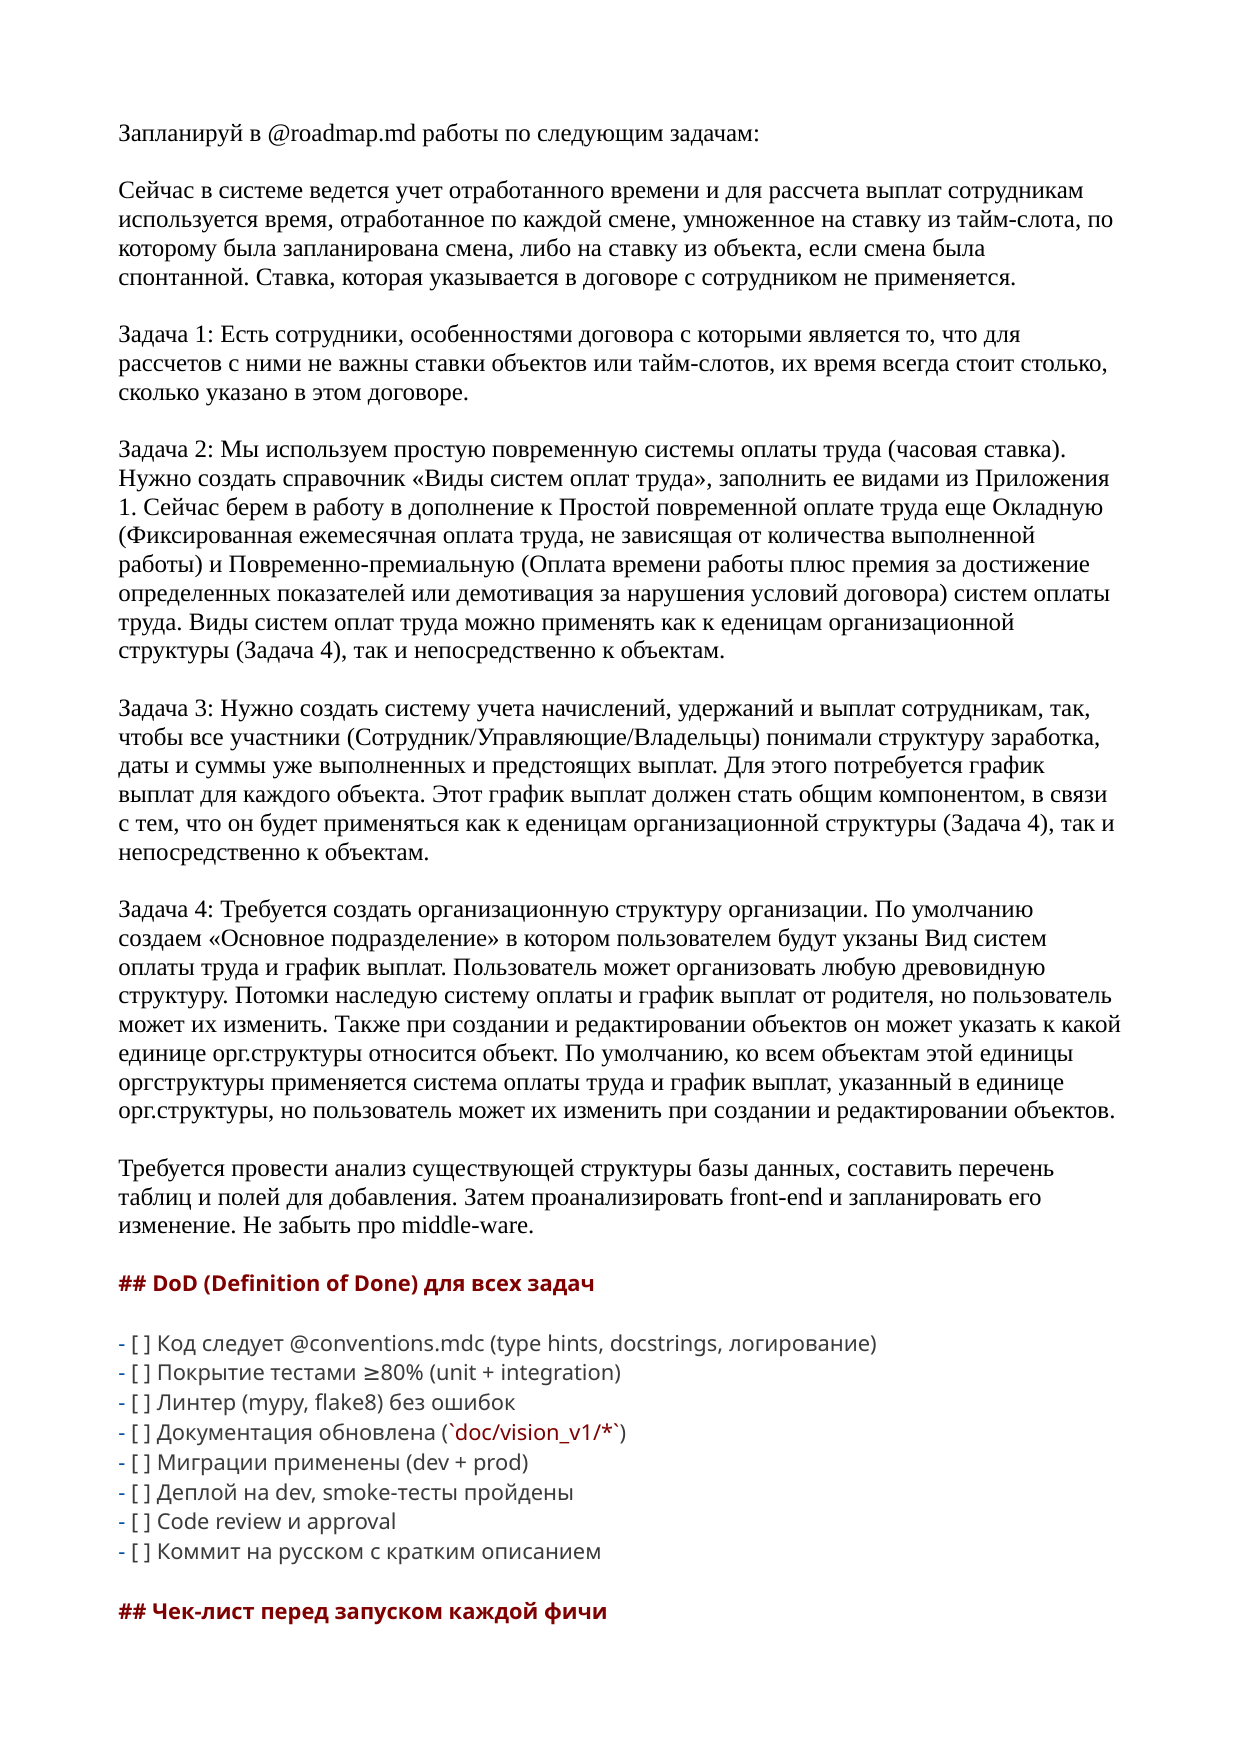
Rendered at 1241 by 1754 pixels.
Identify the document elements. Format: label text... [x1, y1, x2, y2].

text Задача 1: Есть сотрудники, особенностями договора с которыми является то, что для рассчетов с ними не важны ставки объектов или тайм-слотов, их время всегда стоит столько, сколько указано в этом договоре. [118, 319, 1122, 406]
text Задача 2: Мы используем простую повременную системы оплаты труда (часовая ставка). Нужно создать справочник «Виды систем оплат труда», заполнить ее видами из Приложения 1. Сейчас берем в работу в дополнение к Простой повременной оплате труда еще Окладную (Фиксированная ежемесячная оплата труда, не зависящая от количества выполненной работы) и Повременно-премиальную (Оплата времени работы плюс премия за достижение определенных показателей или демотивация за нарушения условий договора) систем оплаты труда. Виды систем оплат труда можно применять как к еденицам организационной структуры (Задача 4), так и непосредственно к объектам. [118, 434, 1122, 664]
text - [ ] Коммит на русском с кратким описанием [118, 1536, 1122, 1566]
text Сейчас в системе ведется учет отработанного времени и для рассчета выплат сотрудникам используется время, отработанное по каждой смене, умноженное на ставку из тайм-слота, по которому была запланирована смена, либо на ставку из объекта, если смена была спонтанной. Ставка, которая указывается в договоре с сотрудником не применяется. [118, 176, 1122, 291]
text ## DoD (Definition of Done) для всех задач [118, 1268, 1122, 1298]
text Задача 4: Требуется создать организационную структуру организации. По умолчанию создаем «Основное подразделение» в котором пользователем будут укзаны Вид систем оплаты труда и график выплат. Пользователь может организовать любую древовидную структуру. Потомки наследую систему оплаты и график выплат от родителя, но пользователь может их изменить. Также при создании и редактировании объектов он может указать к какой единице орг.структуры относится объект. По умолчанию, ко всем объектам этой единицы оргструктуры применяется система оплаты труда и график выплат, указанный в единице орг.структуры, но пользователь может их изменить при создании и редактировании объектов. [118, 894, 1122, 1124]
text - [ ] Код следует @conventions.mdc (type hints, docstrings, логирование) [118, 1328, 1122, 1357]
text - [ ] Code review и approval [118, 1506, 1122, 1536]
text - [ ] Документация обновлена (`doc/vision_v1/*`) [118, 1417, 1122, 1447]
text - [ ] Деплой на dev, smoke-тесты пройдены [118, 1477, 1122, 1506]
text Требуется провести анализ существующей структуры базы данных, составить перечень таблиц и полей для добавления. Затем проанализировать front-end и запланировать его изменение. Не забыть про middle-ware. [118, 1153, 1122, 1239]
text - [ ] Линтер (mypy, flake8) без ошибок [118, 1387, 1122, 1417]
text Запланируй в @roadmap.md работы по следующим задачам: [118, 118, 1122, 147]
text Задача 3: Нужно создать систему учета начислений, удержаний и выплат сотрудникам, так, чтобы все участники (Сотрудник/Управляющие/Владельцы) понимали структуру заработка, даты и суммы уже выполненных и предстоящих выплат. Для этого потребуется график выплат для каждого объекта. Этот график выплат должен стать общим компонентом, в связи с тем, что он будет применяться как к еденицам организационной структуры (Задача 4), так и непосредственно к объектам. [118, 693, 1122, 866]
text - [ ] Покрытие тестами ≥80% (unit + integration) [118, 1357, 1122, 1387]
text - [ ] Миграции применены (dev + prod) [118, 1447, 1122, 1477]
text ## Чек-лист перед запуском каждой фичи [118, 1596, 1122, 1626]
